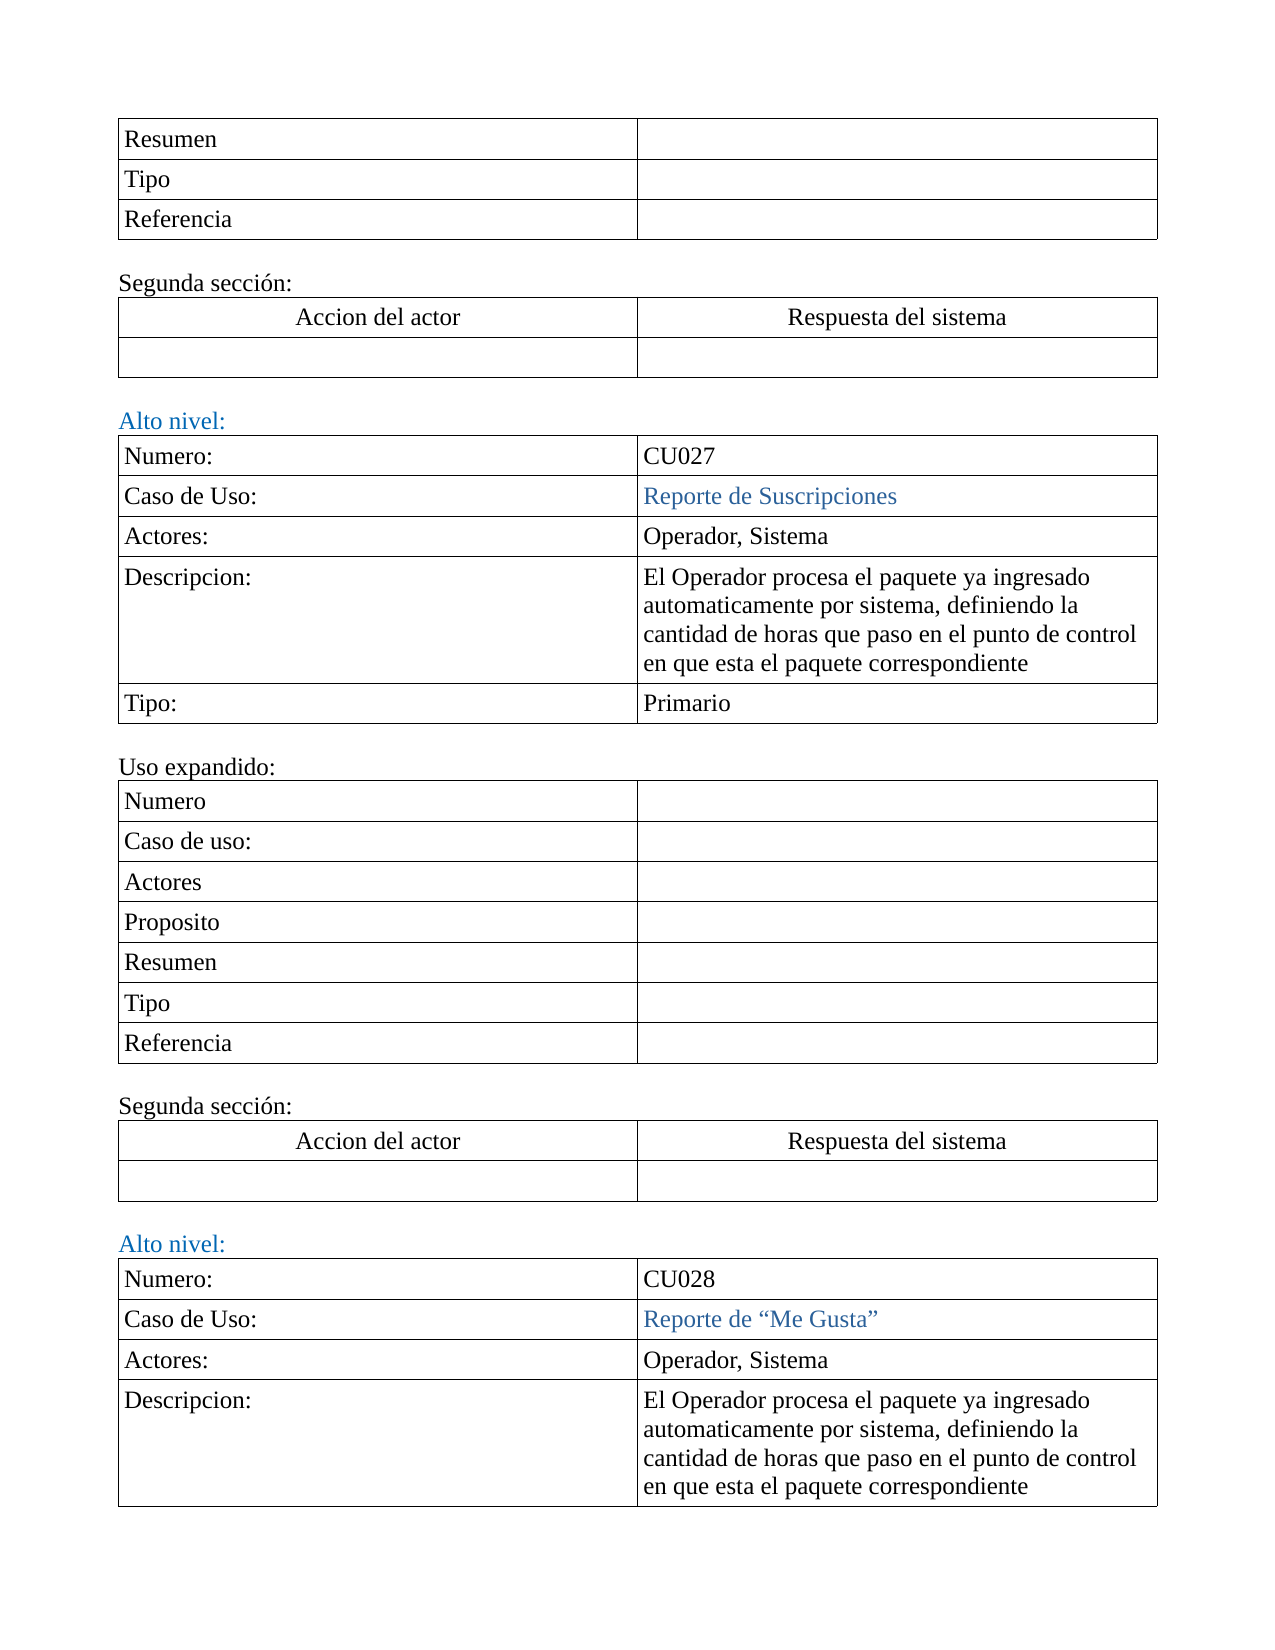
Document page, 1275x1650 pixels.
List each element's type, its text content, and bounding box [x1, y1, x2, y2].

table_header [638, 781, 1157, 821]
table_cell Caso de Uso: [119, 476, 637, 516]
table_cell [638, 943, 1157, 982]
table_cell Resumen [119, 119, 637, 158]
table_cell Caso de Uso: [119, 1300, 637, 1339]
table_cell Resumen [119, 943, 637, 982]
text Alto nivel: [118, 1229, 1157, 1258]
table_cell Primario [638, 684, 1157, 723]
table_header Accion del actor [119, 298, 637, 337]
table_cell [638, 902, 1157, 942]
table_cell Tipo [119, 983, 637, 1022]
table_cell [638, 1023, 1157, 1062]
table_cell Operador, Sistema [638, 1340, 1157, 1379]
table_cell Actores: [119, 517, 637, 556]
table_cell [638, 1161, 1157, 1201]
table_header Accion del actor [119, 1121, 637, 1160]
table_cell El Operador procesa el paquete ya ingresado automaticamente por sistema, definiendo la cantidad de horas que paso en el punto de control en que esta el paquete correspondiente [638, 557, 1157, 682]
table_cell [119, 338, 637, 377]
table_cell [638, 119, 1157, 158]
table_header Numero [119, 781, 637, 821]
table_cell [638, 983, 1157, 1022]
table_cell Referencia [119, 1023, 637, 1062]
table_cell Reporte de Suscripciones [638, 476, 1157, 516]
table_cell Actores: [119, 1340, 637, 1379]
table_cell Operador, Sistema [638, 517, 1157, 556]
text Alto nivel: [118, 406, 1157, 435]
table_cell Tipo [119, 160, 637, 199]
table_cell [638, 160, 1157, 199]
table_cell [638, 338, 1157, 377]
table_cell Referencia [119, 200, 637, 239]
text Segunda sección: [118, 268, 1157, 297]
text Segunda sección: [118, 1091, 1157, 1120]
table_header CU028 [638, 1259, 1157, 1299]
table_cell Tipo: [119, 684, 637, 723]
table_header Respuesta del sistema [638, 298, 1157, 337]
table_header Respuesta del sistema [638, 1121, 1157, 1160]
text Uso expandido: [118, 752, 1157, 780]
table_cell [638, 862, 1157, 901]
table_header Numero: [119, 436, 637, 475]
table_cell Caso de uso: [119, 822, 637, 861]
table_cell Reporte de “Me Gusta” [638, 1300, 1157, 1339]
table_cell [638, 822, 1157, 861]
table_cell Proposito [119, 902, 637, 942]
table_cell [638, 200, 1157, 239]
table_cell Descripcion: [119, 557, 637, 682]
table_header CU027 [638, 436, 1157, 475]
table_cell Descripcion: [119, 1380, 637, 1506]
table_cell Actores [119, 862, 637, 901]
table_cell [119, 1161, 637, 1201]
table_header Numero: [119, 1259, 637, 1299]
table_cell El Operador procesa el paquete ya ingresado automaticamente por sistema, definiendo la cantidad de horas que paso en el punto de control en que esta el paquete correspondiente [638, 1380, 1157, 1506]
